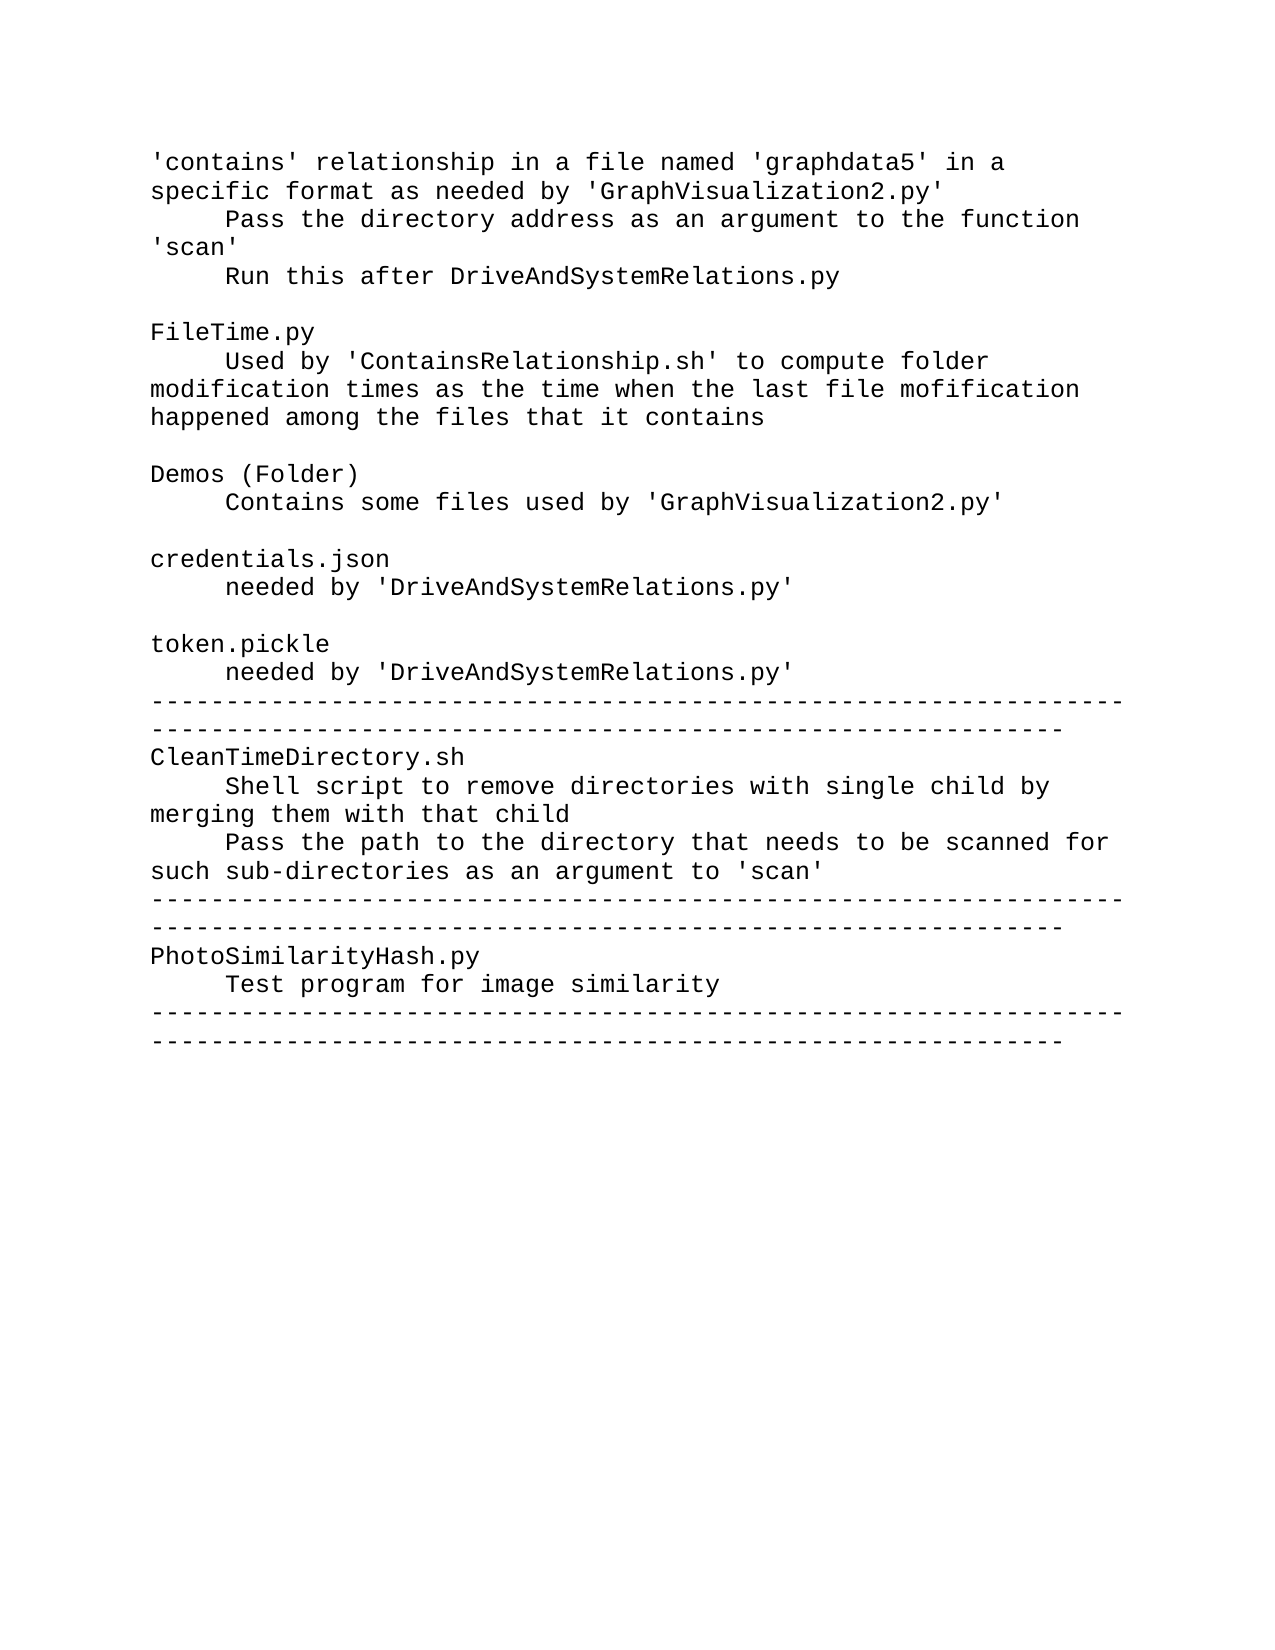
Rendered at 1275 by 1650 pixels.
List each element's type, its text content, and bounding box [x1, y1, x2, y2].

text credentials.json [150, 547, 1125, 575]
text FileTime.py [150, 320, 1125, 348]
text Test program for image similarity [150, 972, 1125, 1000]
text Run this after DriveAndSystemRelations.py [150, 263, 1125, 292]
text PhotoSimilarityHash.py [150, 943, 1125, 972]
text Pass the directory address as an argument to the function 'scan' [150, 207, 1125, 263]
text Shell script to remove directories with single child by merging them with that child [150, 773, 1125, 830]
text ------------------------------------------------------------------------------------------------------------------------------ [150, 688, 1125, 745]
text Demos (Folder) [150, 462, 1125, 490]
text needed by 'DriveAndSystemRelations.py' [150, 575, 1125, 603]
text 'contains' relationship in a file named 'graphdata5' in a specific format as needed by 'GraphVisualization2.py' [150, 150, 1125, 207]
text token.pickle [150, 632, 1125, 660]
text needed by 'DriveAndSystemRelations.py' [150, 660, 1125, 688]
text ------------------------------------------------------------------------------------------------------------------------------ [150, 887, 1125, 943]
text Used by 'ContainsRelationship.sh' to compute folder modification times as the time when the last file mofification happened among the files that it contains [150, 348, 1125, 433]
text Pass the path to the directory that needs to be scanned for such sub-directories as an argument to 'scan' [150, 830, 1125, 887]
text CleanTimeDirectory.sh [150, 745, 1125, 773]
text ------------------------------------------------------------------------------------------------------------------------------ [150, 1000, 1125, 1057]
text Contains some files used by 'GraphVisualization2.py' [150, 490, 1125, 518]
